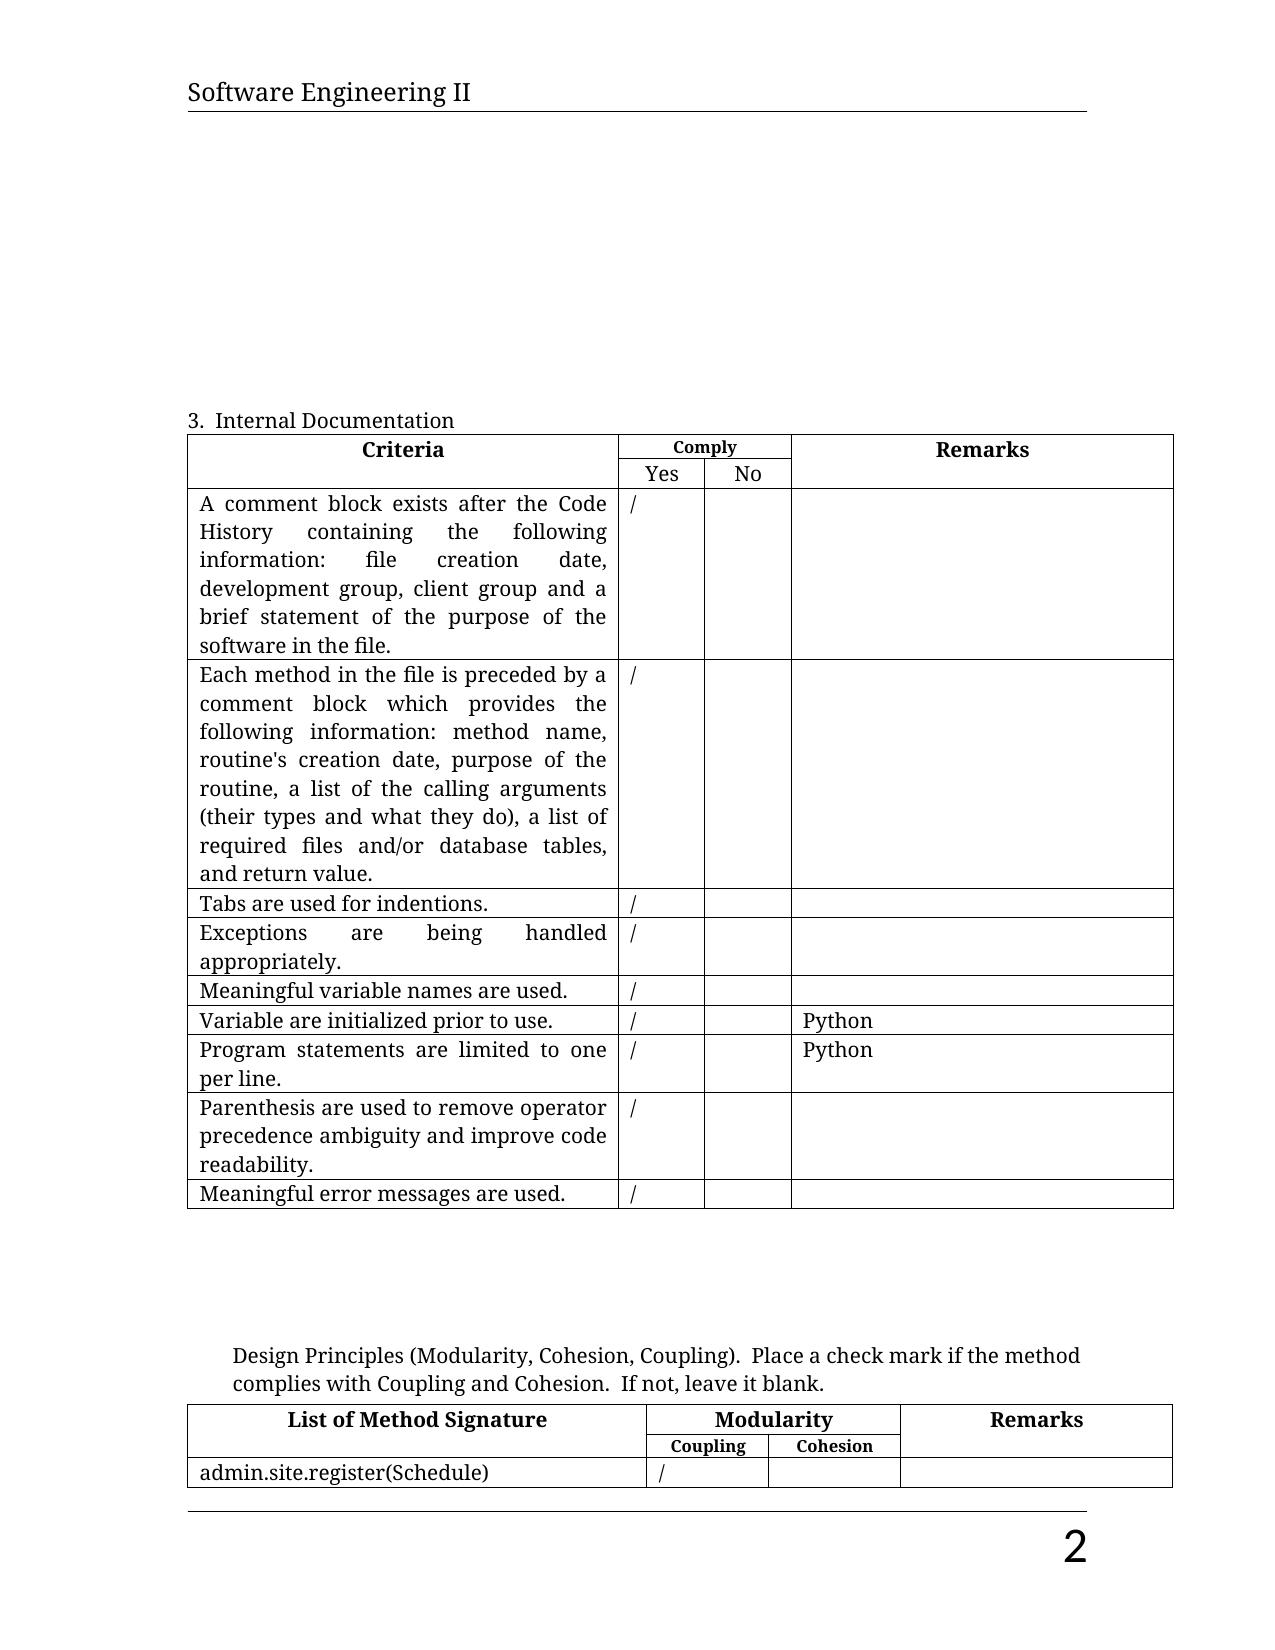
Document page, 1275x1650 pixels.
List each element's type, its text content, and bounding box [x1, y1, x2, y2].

table_cell Meaningful error messages are used. [188, 1180, 618, 1208]
table_cell [792, 660, 1173, 888]
table_cell [705, 1035, 791, 1092]
table_header Modularity [647, 1405, 900, 1433]
table_header Criteria [188, 435, 618, 488]
table_cell / [619, 1035, 704, 1092]
table_cell Python [792, 1006, 1173, 1034]
table_cell [705, 976, 791, 1005]
table_header Remarks [901, 1405, 1172, 1457]
table_cell admin.site.register(Schedule) [188, 1458, 646, 1487]
table_cell Yes [619, 459, 704, 488]
table_cell Parenthesis are used to remove operator precedence ambiguity and improve code readability. [188, 1093, 618, 1178]
table_cell / [619, 918, 704, 975]
table_cell / [619, 489, 704, 659]
table_cell A comment block exists after the Code History containing the following information: file creation date, development group, client group and a brief statement of the purpose of the software in the file. [188, 489, 618, 659]
table_cell [792, 1180, 1173, 1208]
table_cell [705, 1093, 791, 1178]
table_cell [769, 1458, 900, 1487]
table_cell [705, 1006, 791, 1034]
table_cell [792, 918, 1173, 975]
table_cell [705, 889, 791, 917]
table_cell [792, 489, 1173, 659]
table_cell [705, 489, 791, 659]
table_header Comply [619, 435, 791, 458]
table_cell / [619, 1093, 704, 1178]
table_cell [705, 1180, 791, 1208]
table_cell [792, 889, 1173, 917]
table_cell Each method in the file is preceded by a comment block which provides the following information: method name, routine's creation date, purpose of the routine, a list of the calling arguments (their types and what they do), a list of required files and/or database tables, and return value. [188, 660, 618, 888]
table_cell [705, 918, 791, 975]
table_cell Cohesion [769, 1435, 900, 1457]
table_cell [792, 1093, 1173, 1178]
subtitle Design Principles (Modularity, Cohesion, Coupling). Place a check mark if the method complies with Coupling and Cohesion. If not, leave it blank. [187, 1341, 1087, 1398]
table_cell / [619, 976, 704, 1005]
table_cell Tabs are used for indentions. [188, 889, 618, 917]
table_cell [792, 976, 1173, 1005]
table_cell Python [792, 1035, 1173, 1092]
table_header List of Method Signature [188, 1405, 646, 1457]
table_header Remarks [792, 435, 1173, 488]
table_cell / [619, 1180, 704, 1208]
table_cell Program statements are limited to one per line. [188, 1035, 618, 1092]
table_cell [705, 660, 791, 888]
table_cell [901, 1458, 1172, 1487]
table_cell No [705, 459, 791, 488]
table_cell / [619, 1006, 704, 1034]
table_cell Variable are initialized prior to use. [188, 1006, 618, 1034]
table_cell Exceptions are being handled appropriately. [188, 918, 618, 975]
table_cell / [619, 660, 704, 888]
table_cell / [619, 889, 704, 917]
table_cell Meaningful variable names are used. [188, 976, 618, 1005]
text 3. Internal Documentation [187, 406, 1087, 434]
table_cell / [647, 1458, 768, 1487]
table_cell Coupling [647, 1435, 768, 1457]
